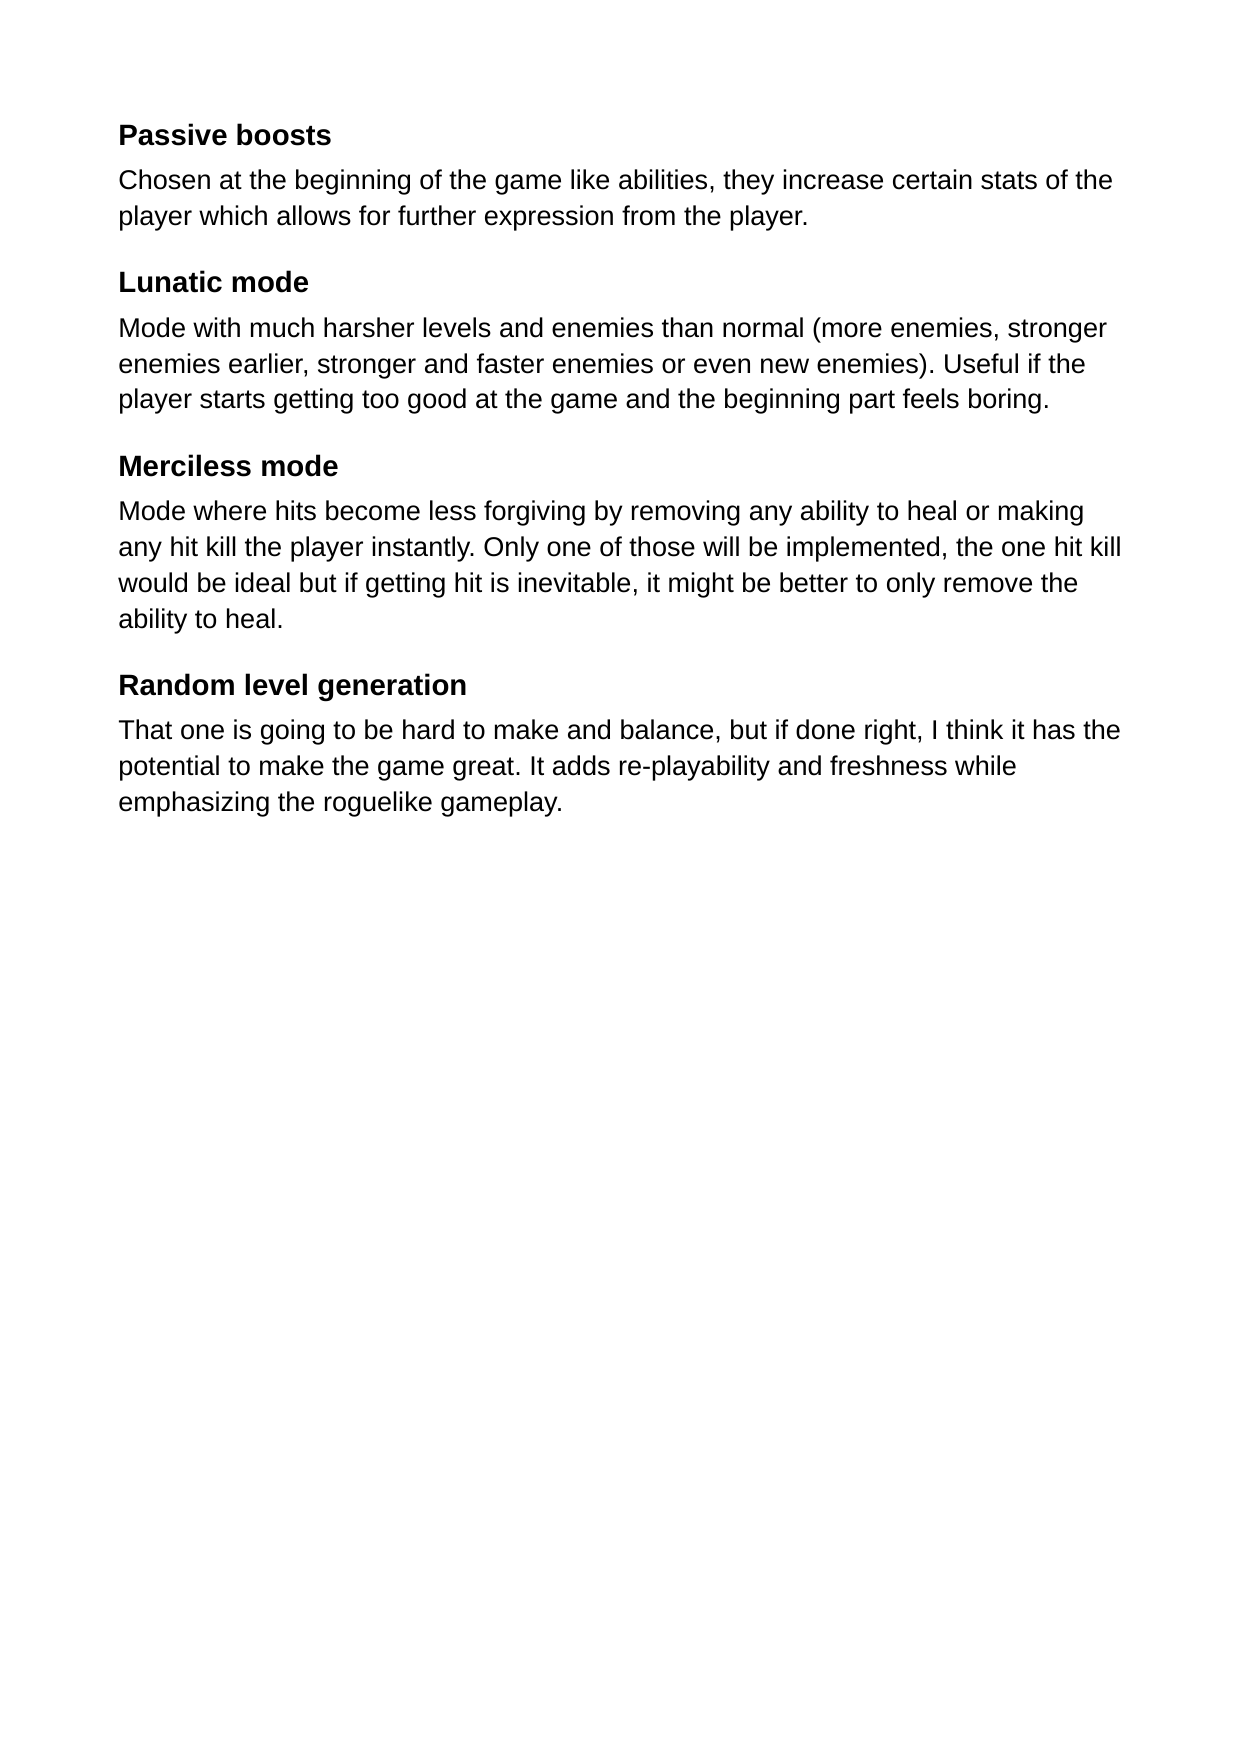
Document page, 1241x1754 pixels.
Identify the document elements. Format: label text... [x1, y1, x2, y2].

subtitle Lunatic mode [118, 265, 1122, 299]
subtitle Random level generation [118, 668, 1122, 702]
text Chosen at the beginning of the game like abilities, they increase certain stats of the player which allows for further expression from the player. [118, 164, 1122, 232]
text Mode with much harsher levels and enemies than normal (more enemies, stronger enemies earlier, stronger and faster enemies or even new enemies). Useful if the player starts getting too good at the game and the beginning part feels boring. [118, 312, 1122, 415]
text That one is going to be hard to make and balance, but if done right, I think it has the potential to make the game great. It adds re-playability and freshness while emphasizing the roguelike gameplay. [118, 714, 1122, 817]
text Mode where hits become less forgiving by removing any ability to heal or making any hit kill the player instantly. Only one of those will be implemented, the one hit kill would be ideal but if getting hit is inevitable, it might be better to only remove the ability to heal. [118, 495, 1122, 634]
subtitle Merciless mode [118, 449, 1122, 482]
subtitle Passive boosts [118, 118, 1122, 152]
